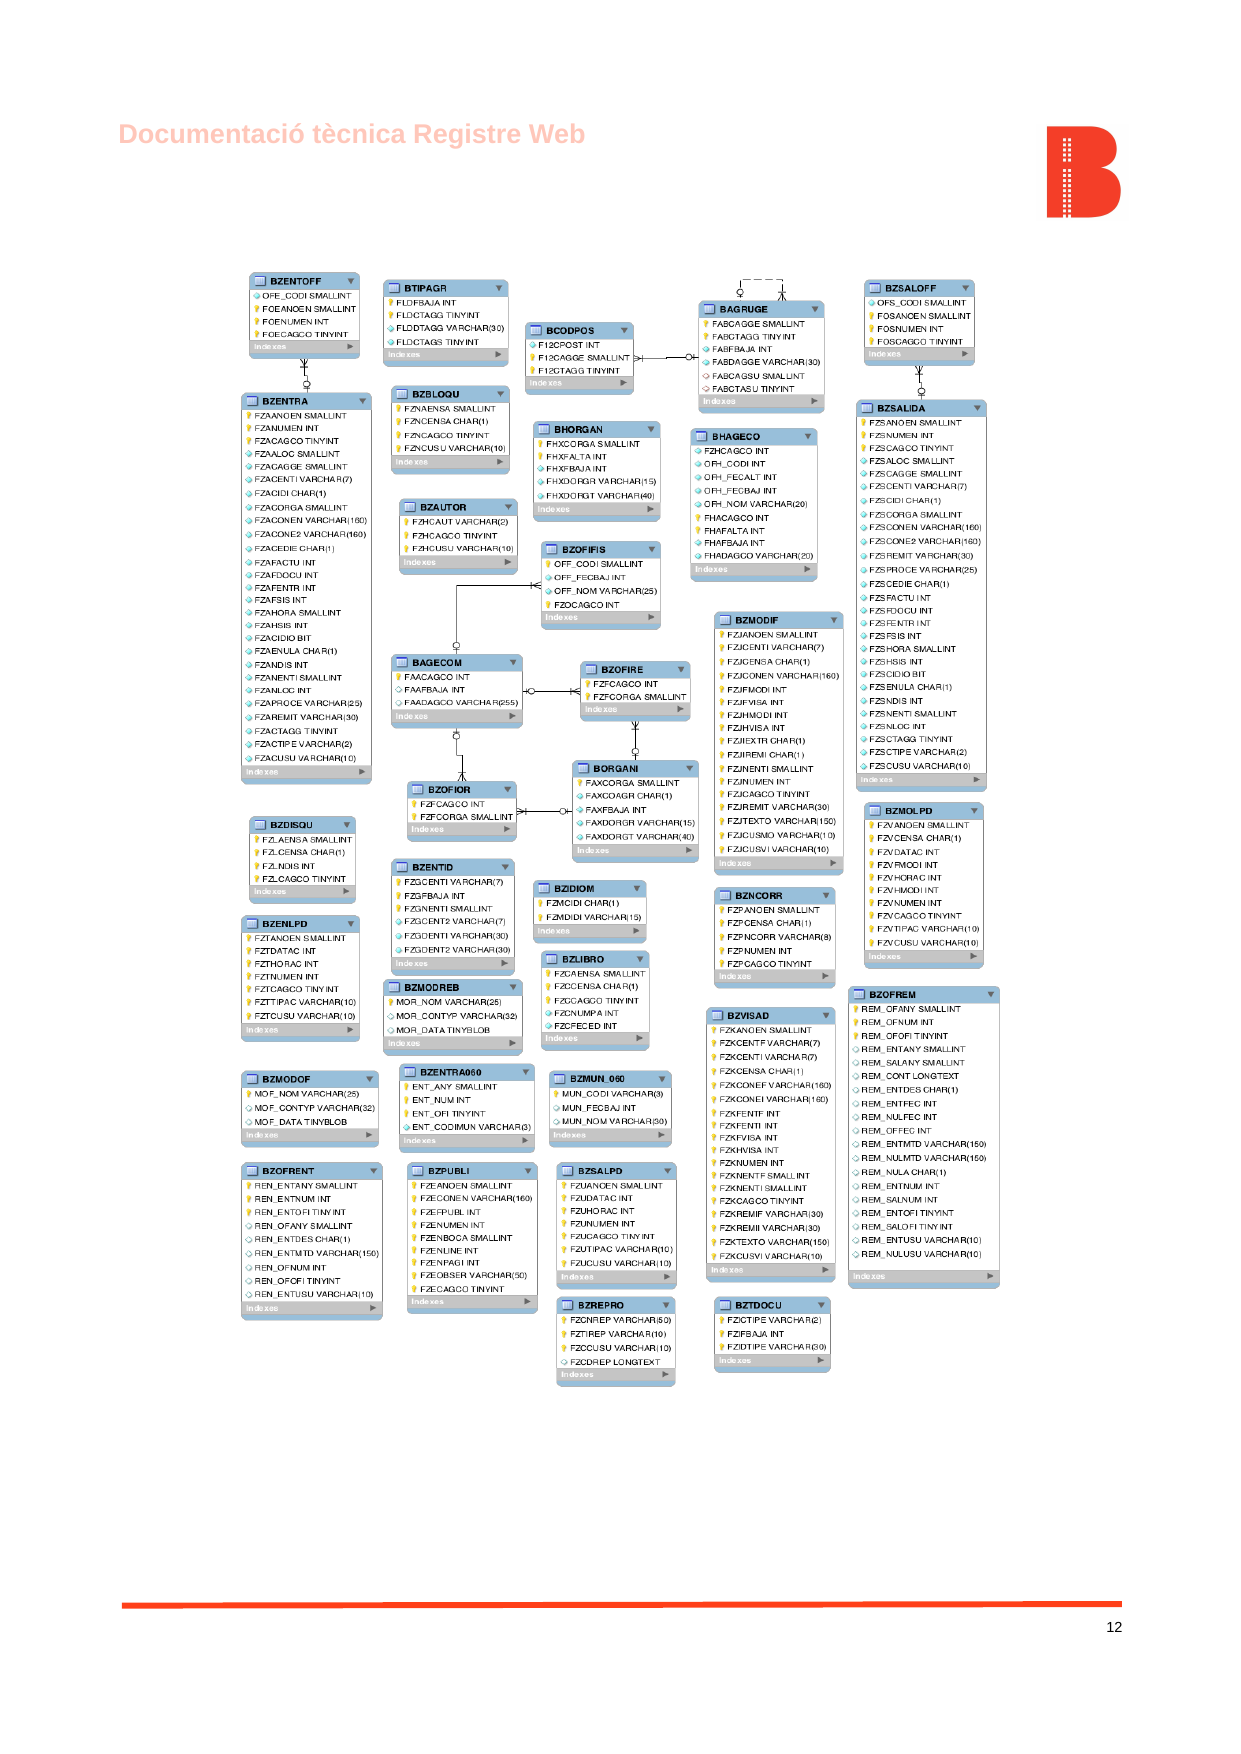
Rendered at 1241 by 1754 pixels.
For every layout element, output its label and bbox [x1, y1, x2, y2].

picture [233, 272, 1007, 1400]
picture [1036, 124, 1130, 221]
